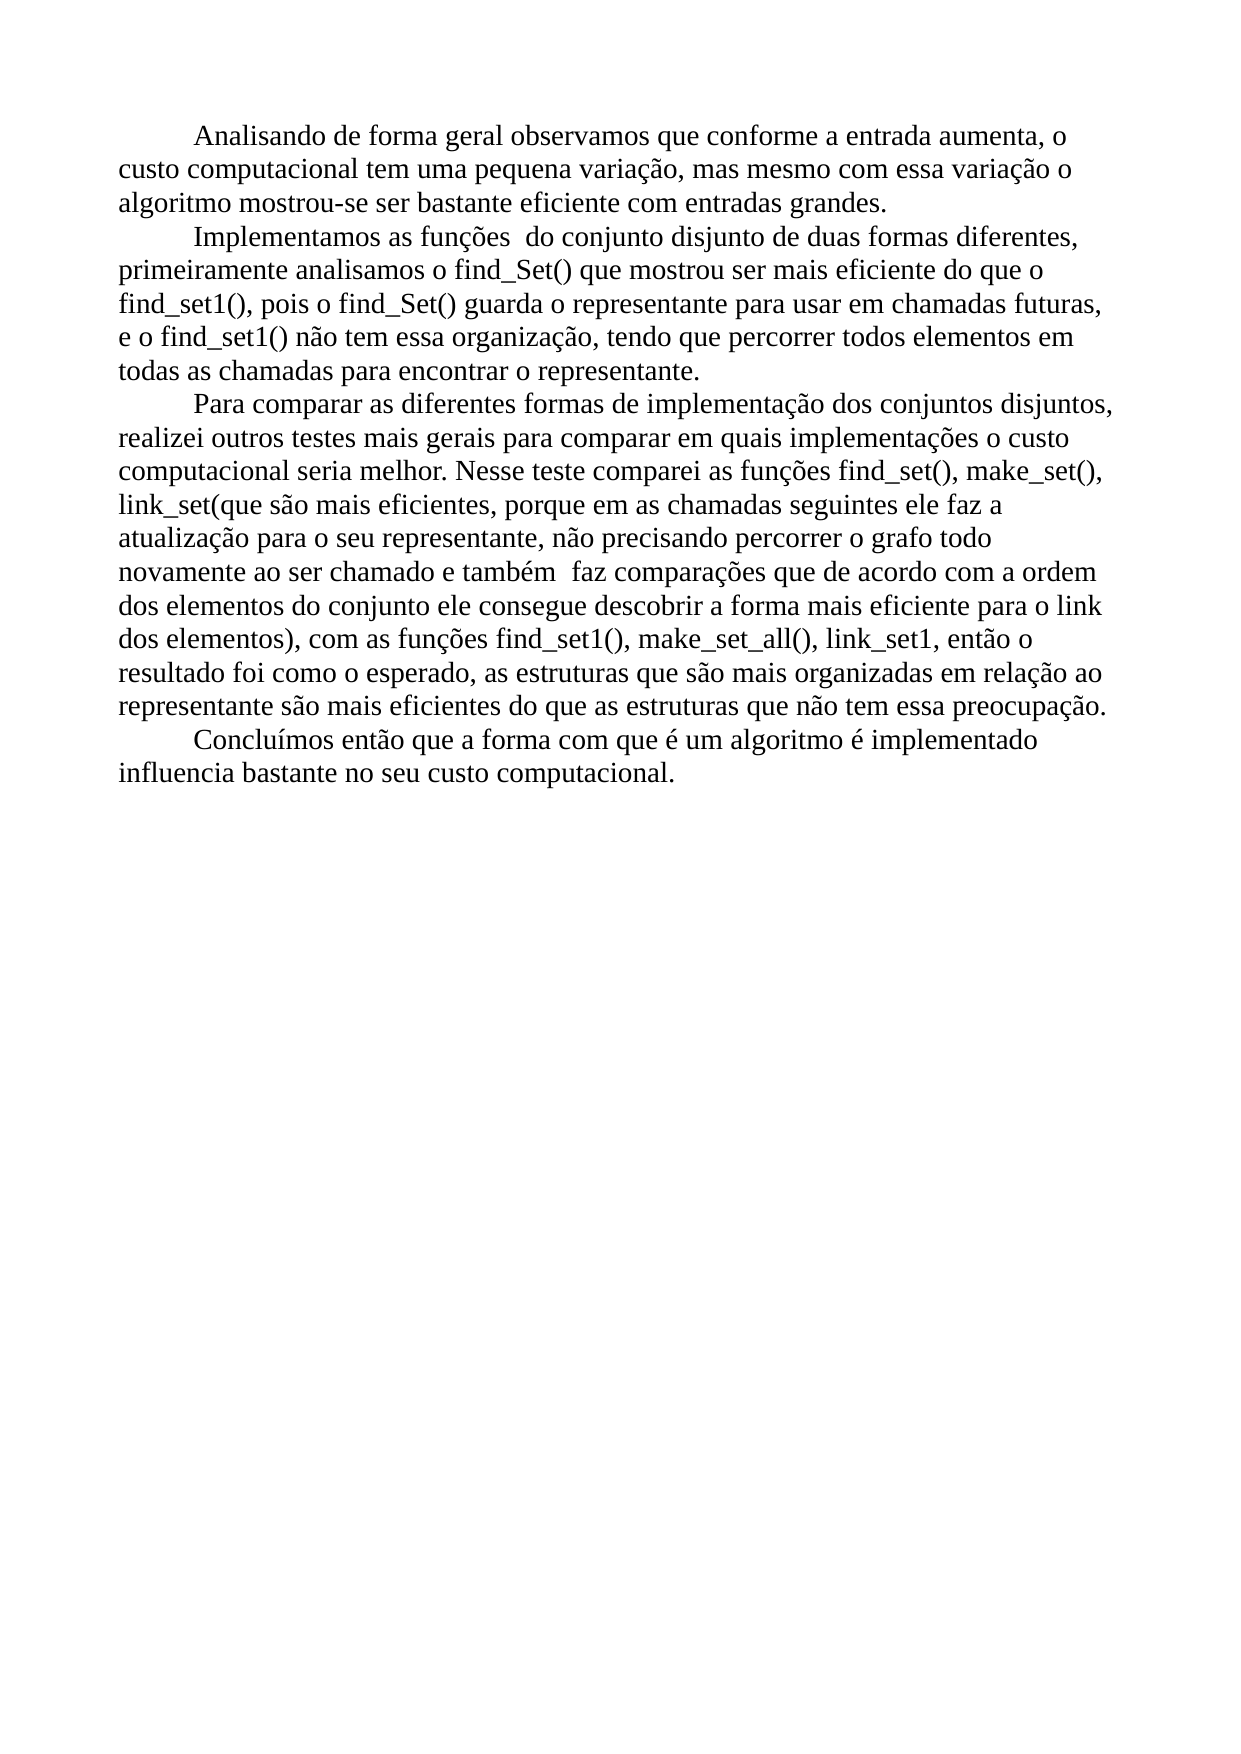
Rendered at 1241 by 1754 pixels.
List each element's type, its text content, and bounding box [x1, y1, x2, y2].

text Para comparar as diferentes formas de implementação dos conjuntos disjuntos, realizei outros testes mais gerais para comparar em quais implementações o custo computacional seria melhor. Nesse teste comparei as funções find_set(), make_set(), link_set(que são mais eficientes, porque em as chamadas seguintes ele faz a atualização para o seu representante, não precisando percorrer o grafo todo novamente ao ser chamado e também faz comparações que de acordo com a ordem dos elementos do conjunto ele consegue descobrir a forma mais eficiente para o link dos elementos), com as funções find_set1(), make_set_all(), link_set1, então o resultado foi como o esperado, as estruturas que são mais organizadas em relação ao representante são mais eficientes do que as estruturas que não tem essa preocupação. [118, 386, 1122, 722]
text Implementamos as funções do conjunto disjunto de duas formas diferentes, primeiramente analisamos o find_Set() que mostrou ser mais eficiente do que o find_set1(), pois o find_Set() guarda o representante para usar em chamadas futuras, e o find_set1() não tem essa organização, tendo que percorrer todos elementos em todas as chamadas para encontrar o representante. [118, 219, 1122, 386]
text Analisando de forma geral observamos que conforme a entrada aumenta, o custo computacional tem uma pequena variação, mas mesmo com essa variação o algoritmo mostrou-se ser bastante eficiente com entradas grandes. [118, 118, 1122, 219]
text Concluímos então que a forma com que é um algoritmo é implementado influencia bastante no seu custo computacional. [118, 722, 1122, 789]
